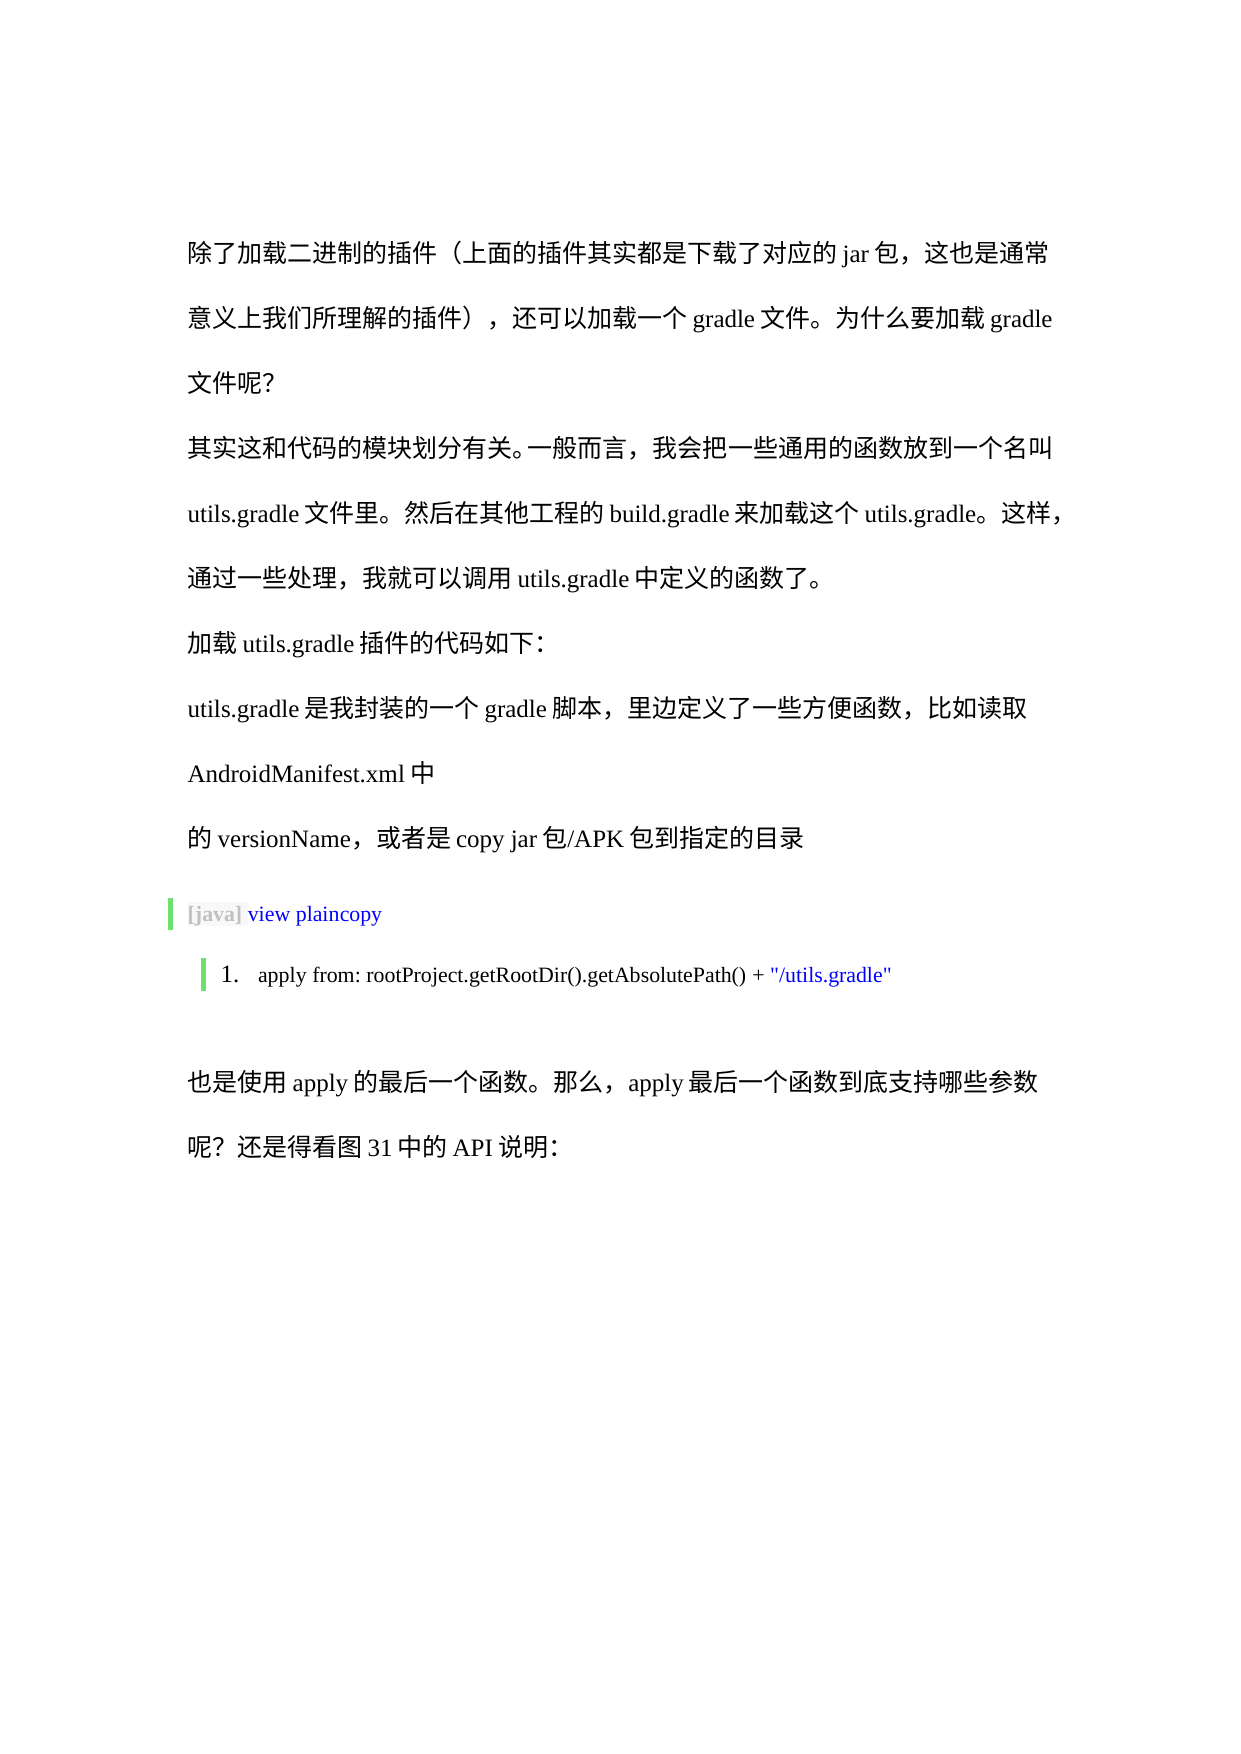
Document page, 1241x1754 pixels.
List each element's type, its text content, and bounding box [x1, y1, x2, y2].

text 加载utils.gradle插件的代码如下： [187, 609, 1053, 674]
text 其实这和代码的模块划分有关。一般而言，我会把一些通用的函数放到一个名叫utils.gradle文件里。然后在其他工程的build.gradle来加载这个utils.gradle。这样，通过一些处理，我就可以调用utils.gradle中定义的函数了。 [187, 414, 1053, 609]
text [java] view plaincopy [173, 898, 1053, 930]
text 也是使用apply的最后一个函数。那么，apply最后一个函数到底支持哪些参数呢？还是得看图31中的API说明： [187, 1048, 1053, 1178]
text 的versionName，或者是copy jar包/APK包到指定的目录 [187, 804, 1053, 869]
text 除了加载二进制的插件（上面的插件其实都是下载了对应的jar包，这也是通常意义上我们所理解的插件），还可以加载一个gradle文件。为什么要加载gradle文件呢？ [187, 219, 1053, 414]
text utils.gradle是我封装的一个gradle脚本，里边定义了一些方便函数，比如读取AndroidManifest.xml中 [187, 674, 1053, 804]
list apply from: rootProject.getRootDir().getAbsolutePath() + "/utils.gradle" [206, 958, 1053, 991]
